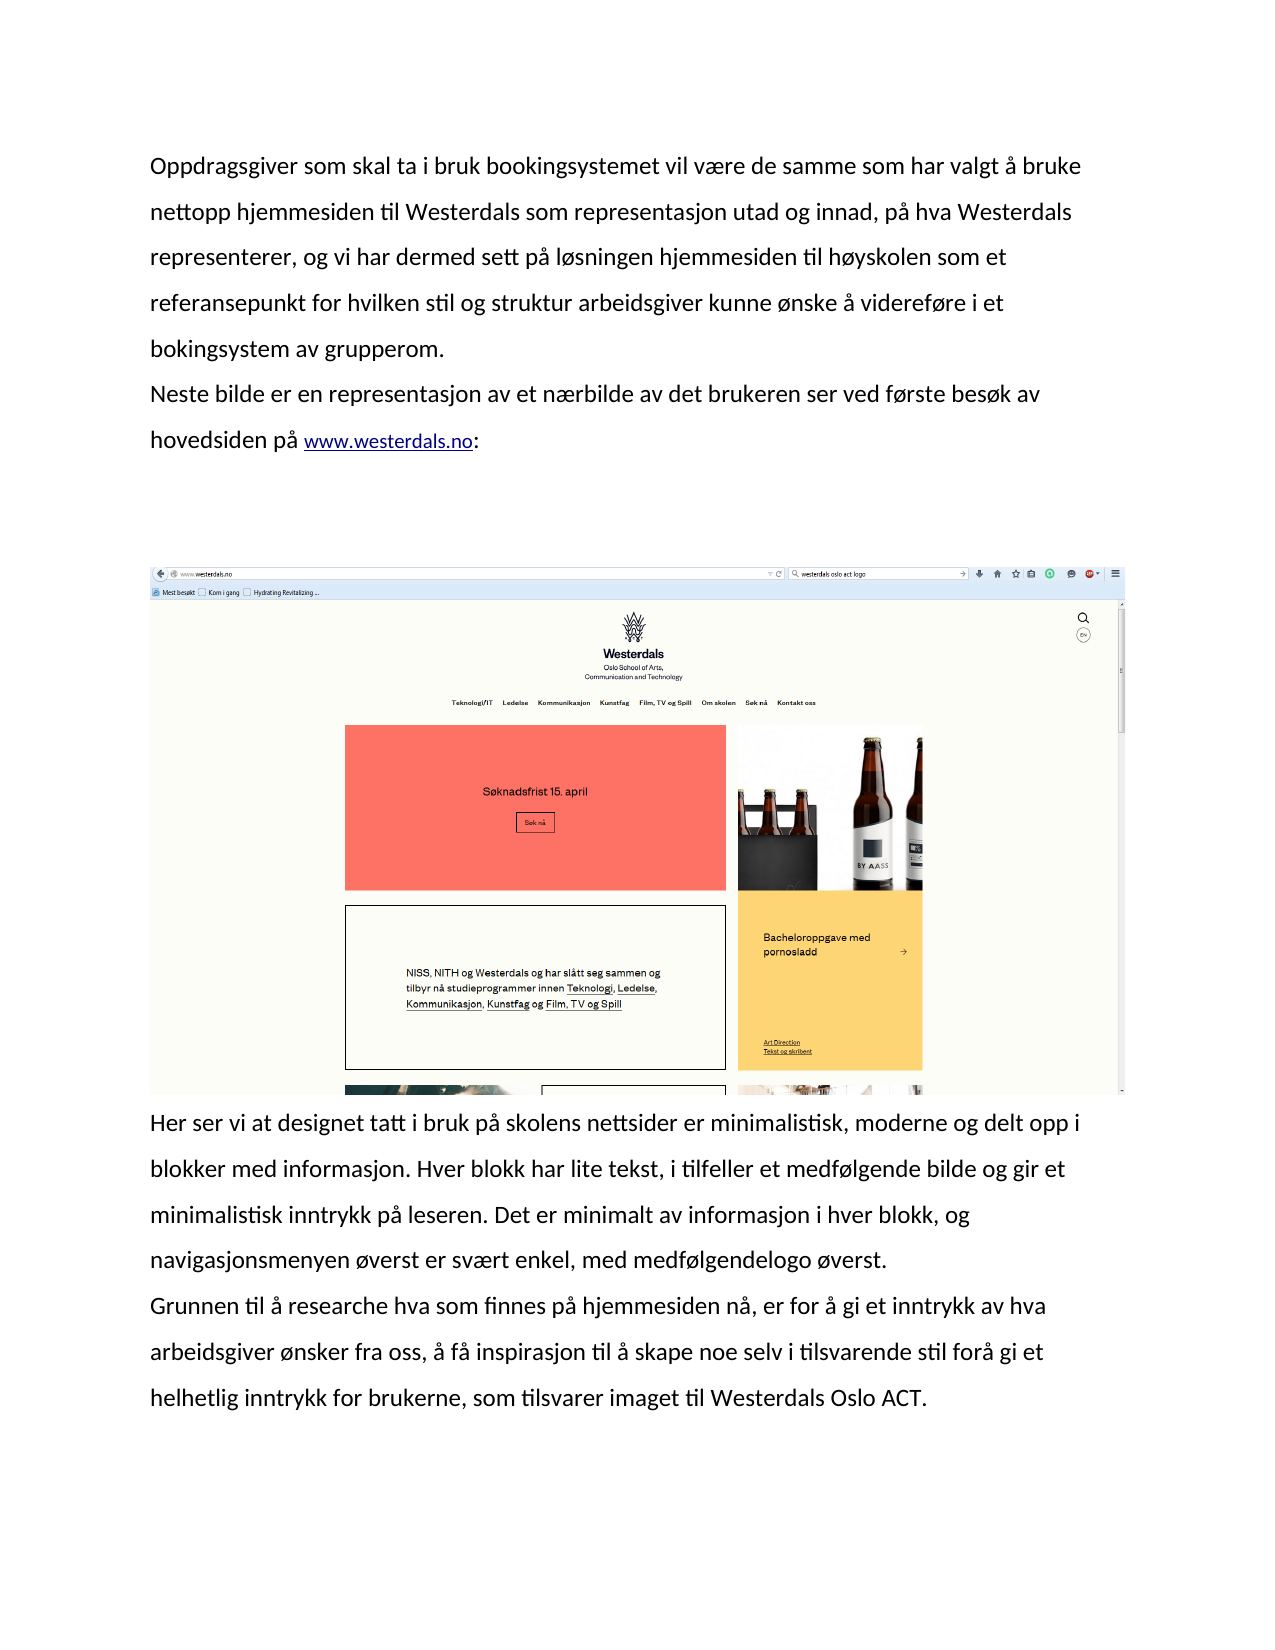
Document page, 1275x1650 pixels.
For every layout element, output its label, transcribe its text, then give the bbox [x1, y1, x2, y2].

picture [150, 567, 1125, 1095]
text Grunnen til å researche hva som finnes på hjemmesiden nå, er for å gi et inntrykk av hva arbeidsgiver ønsker fra oss, å få inspirasjon til å skape noe selv i tilsvarende stil forå gi et helhetlig inntrykk for brukerne, som tilsvarer imaget til Westerdals Oslo ACT. [150, 1290, 1125, 1412]
text Neste bilde er en representasjon av et nærbilde av det brukeren ser ved første besøk av hovedsiden på www.westerdals.no: [150, 379, 1125, 455]
text Her ser vi at designet tatt i bruk på skolens nettsider er minimalistisk, moderne og delt opp i blokker med informasjon. Hver blokk har lite tekst, i tilfeller et medfølgende bilde og gir et minimalistisk inntrykk på leseren. Det er minimalt av informasjon i hver blokk, og navigasjonsmenyen øverst er svært enkel, med medfølgendelogo øverst. [150, 1107, 1125, 1275]
text Oppdragsgiver som skal ta i bruk bookingsystemet vil være de samme som har valgt å bruke nettopp hjemmesiden til Westerdals som representasjon utad og innad, på hva Westerdals representerer, og vi har dermed sett på løsningen hjemmesiden til høyskolen som et referansepunkt for hvilken stil og struktur arbeidsgiver kunne ønske å videreføre i et bokingsystem av grupperom. [150, 150, 1125, 363]
